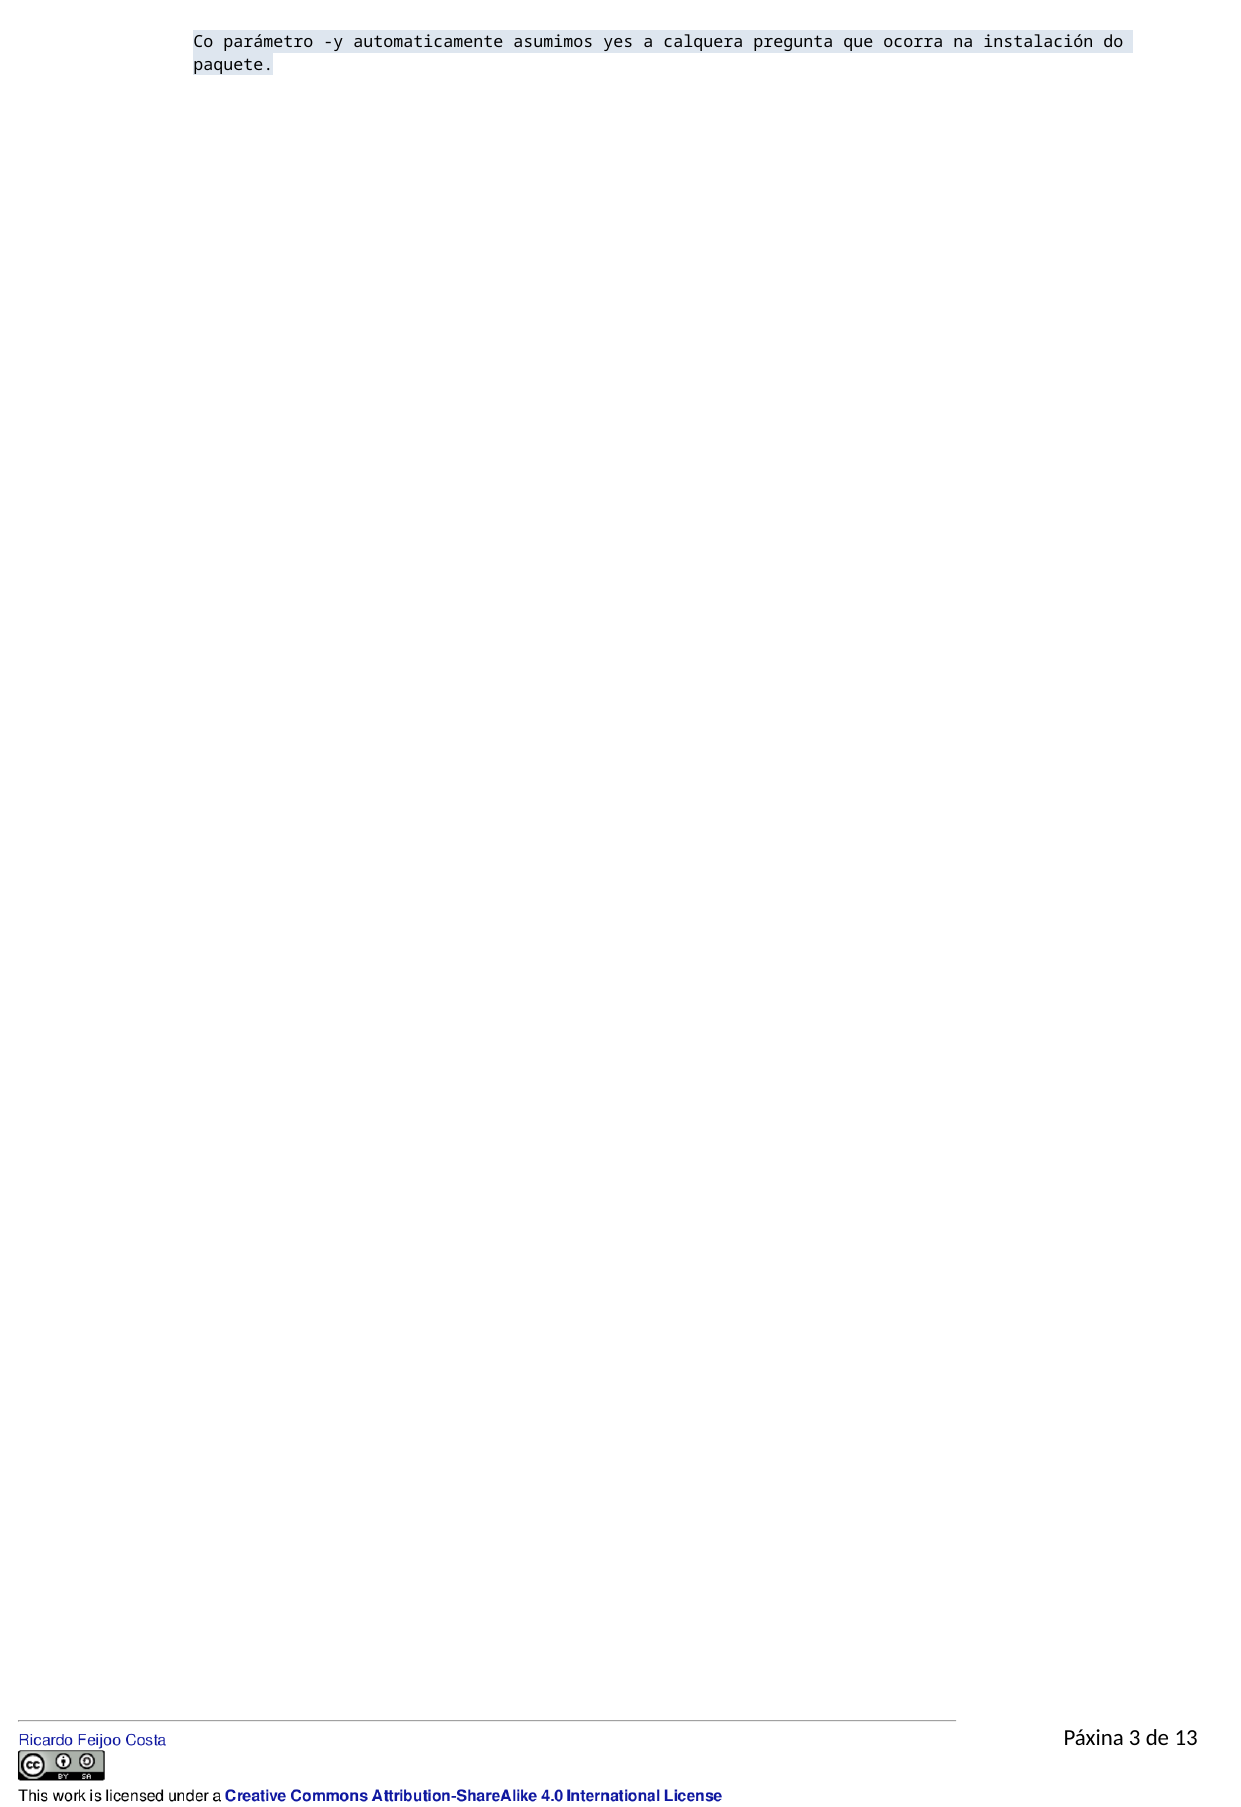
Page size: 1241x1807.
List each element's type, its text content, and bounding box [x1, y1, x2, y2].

list Co parámetro -y automaticamente asumimos yes a calquera pregunta que ocorra na instalación do paquete. [158, 30, 1197, 75]
picture [8, 1715, 957, 1806]
